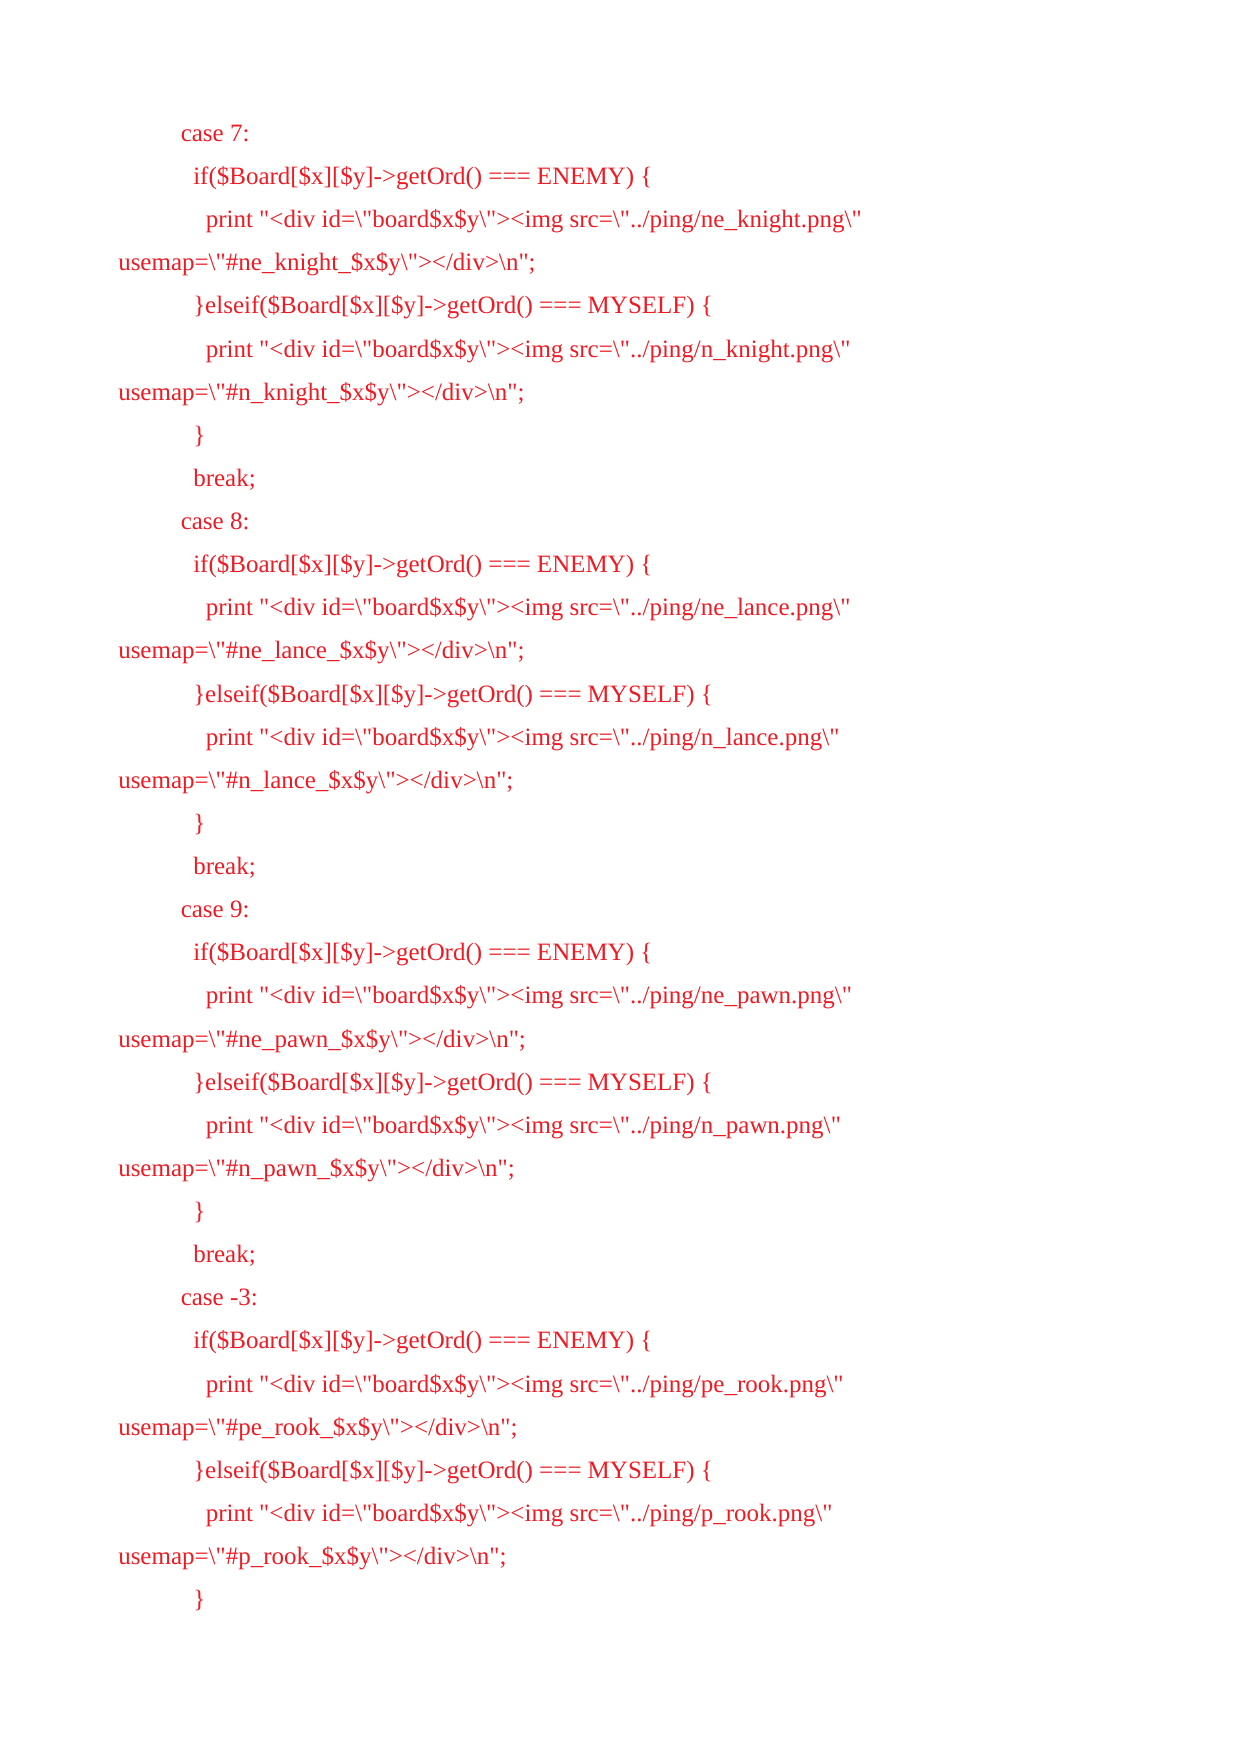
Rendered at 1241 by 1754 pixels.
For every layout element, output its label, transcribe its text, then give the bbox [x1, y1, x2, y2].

text print "<div id=\"board$x$y\"><img src=\"../ping/ne_knight.png\" usemap=\"#ne_knight_$x$y\"></div>\n"; [118, 204, 1122, 276]
text }elseif($Board[$x][$y]->getOrd() === MYSELF) { [118, 679, 1122, 707]
text case 7: [118, 118, 1122, 147]
text case 8: [118, 506, 1122, 535]
text }elseif($Board[$x][$y]->getOrd() === MYSELF) { [118, 291, 1122, 319]
text print "<div id=\"board$x$y\"><img src=\"../ping/pe_rook.png\" usemap=\"#pe_rook_$x$y\"></div>\n"; [118, 1369, 1122, 1441]
text break; [118, 851, 1122, 880]
text print "<div id=\"board$x$y\"><img src=\"../ping/n_knight.png\" usemap=\"#n_knight_$x$y\"></div>\n"; [118, 334, 1122, 406]
text if($Board[$x][$y]->getOrd() === ENEMY) { [118, 1326, 1122, 1354]
text }elseif($Board[$x][$y]->getOrd() === MYSELF) { [118, 1067, 1122, 1096]
text if($Board[$x][$y]->getOrd() === ENEMY) { [118, 549, 1122, 578]
text break; [118, 463, 1122, 492]
text break; [118, 1239, 1122, 1268]
text print "<div id=\"board$x$y\"><img src=\"../ping/ne_lance.png\" usemap=\"#ne_lance_$x$y\"></div>\n"; [118, 592, 1122, 664]
text print "<div id=\"board$x$y\"><img src=\"../ping/ne_pawn.png\" usemap=\"#ne_pawn_$x$y\"></div>\n"; [118, 981, 1122, 1052]
text } [118, 1196, 1122, 1225]
text } [118, 808, 1122, 837]
text if($Board[$x][$y]->getOrd() === ENEMY) { [118, 937, 1122, 966]
text } [118, 1584, 1122, 1613]
text print "<div id=\"board$x$y\"><img src=\"../ping/n_lance.png\" usemap=\"#n_lance_$x$y\"></div>\n"; [118, 722, 1122, 794]
text }elseif($Board[$x][$y]->getOrd() === MYSELF) { [118, 1455, 1122, 1484]
text if($Board[$x][$y]->getOrd() === ENEMY) { [118, 161, 1122, 190]
text } [118, 420, 1122, 449]
text print "<div id=\"board$x$y\"><img src=\"../ping/n_pawn.png\" usemap=\"#n_pawn_$x$y\"></div>\n"; [118, 1110, 1122, 1182]
text case 9: [118, 894, 1122, 923]
text print "<div id=\"board$x$y\"><img src=\"../ping/p_rook.png\" usemap=\"#p_rook_$x$y\"></div>\n"; [118, 1498, 1122, 1570]
text case -3: [118, 1282, 1122, 1311]
